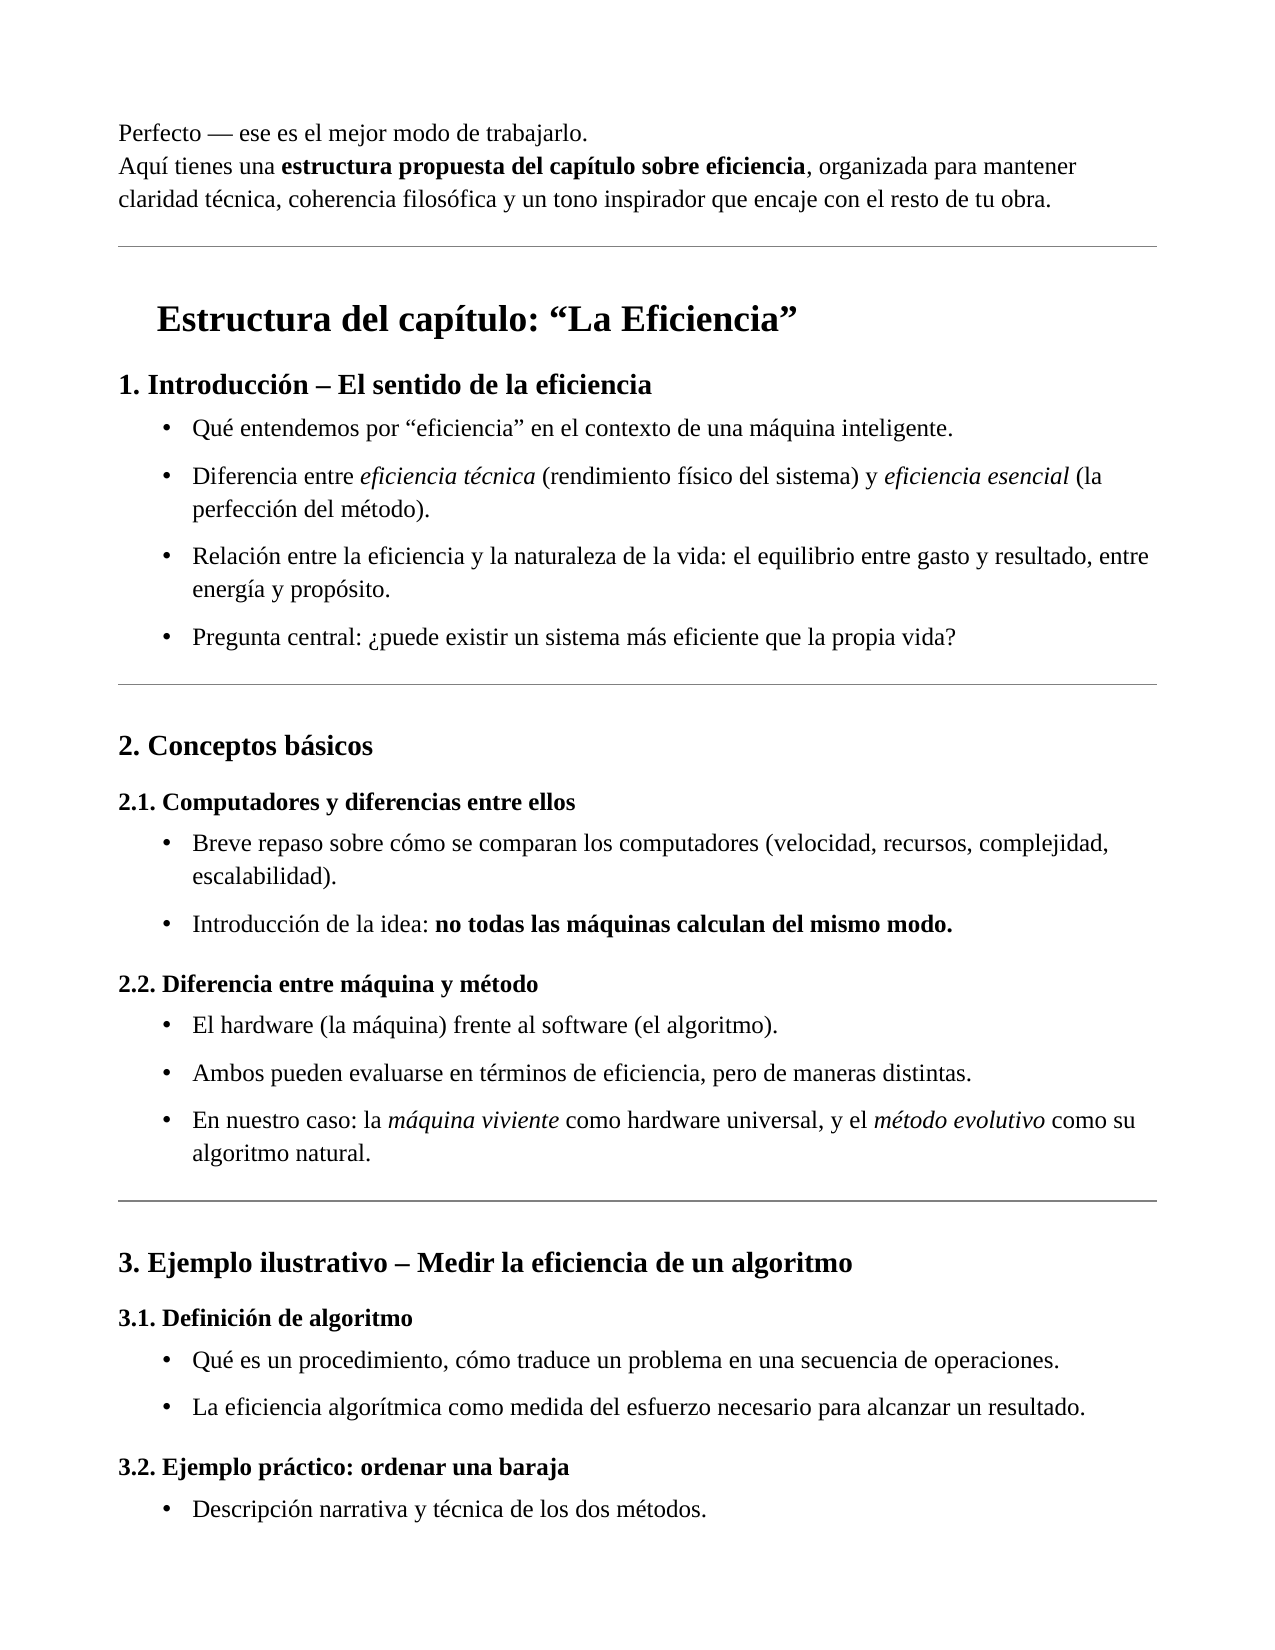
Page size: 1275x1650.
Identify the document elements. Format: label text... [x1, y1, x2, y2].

list Descripción narrativa y técnica de los dos métodos. [162, 1494, 1157, 1522]
subtitle 2. Conceptos básicos [118, 728, 1157, 762]
list Pregunta central: ¿puede existir un sistema más eficiente que la propia vida? [162, 622, 1157, 651]
list Qué es un procedimiento, cómo traduce un problema en una secuencia de operaciones. [162, 1345, 1157, 1373]
list Introducción de la idea: no todas las máquinas calculan del mismo modo. [162, 909, 1157, 938]
list Relación entre la eficiencia y la naturaleza de la vida: el equilibrio entre gasto y resultado, entre energía y propósito. [162, 541, 1157, 603]
subtitle 3. Ejemplo ilustrativo – Medir la eficiencia de un algoritmo [118, 1245, 1157, 1278]
subtitle 1. Introducción – El sentido de la eficiencia [118, 367, 1157, 401]
subtitle 2.1. Computadores y diferencias entre ellos [118, 787, 1157, 816]
list El hardware (la máquina) frente al software (el algoritmo). [162, 1010, 1157, 1039]
list La eficiencia algorítmica como medida del esfuerzo necesario para alcanzar un resultado. [162, 1392, 1157, 1421]
list Qué entendemos por “eficiencia” en el contexto de una máquina inteligente. [162, 413, 1157, 442]
list Diferencia entre eficiencia técnica (rendimiento físico del sistema) y eficiencia esencial (la perfección del método). [162, 461, 1157, 522]
subtitle 3.1. Definición de algoritmo [118, 1303, 1157, 1332]
text Perfecto — ese es el mejor modo de trabajarlo. Aquí tienes una estructura propuesta del capítulo sobre eficiencia, organizada para mantener claridad técnica, coherencia filosófica y un tono inspirador que encaje con el resto de tu obra. [118, 118, 1157, 213]
list En nuestro caso: la máquina viviente como hardware universal, y el método evolutivo como su algoritmo natural. [162, 1105, 1157, 1167]
subtitle 3.2. Ejemplo práctico: ordenar una baraja [118, 1452, 1157, 1481]
list Ambos pueden evaluarse en términos de eficiencia, pero de maneras distintas. [162, 1058, 1157, 1087]
subtitle 2.2. Diferencia entre máquina y método [118, 969, 1157, 998]
subtitle 📘 Estructura del capítulo: “La Eficiencia” [118, 297, 1157, 340]
list Breve repaso sobre cómo se comparan los computadores (velocidad, recursos, complejidad, escalabilidad). [162, 828, 1157, 890]
